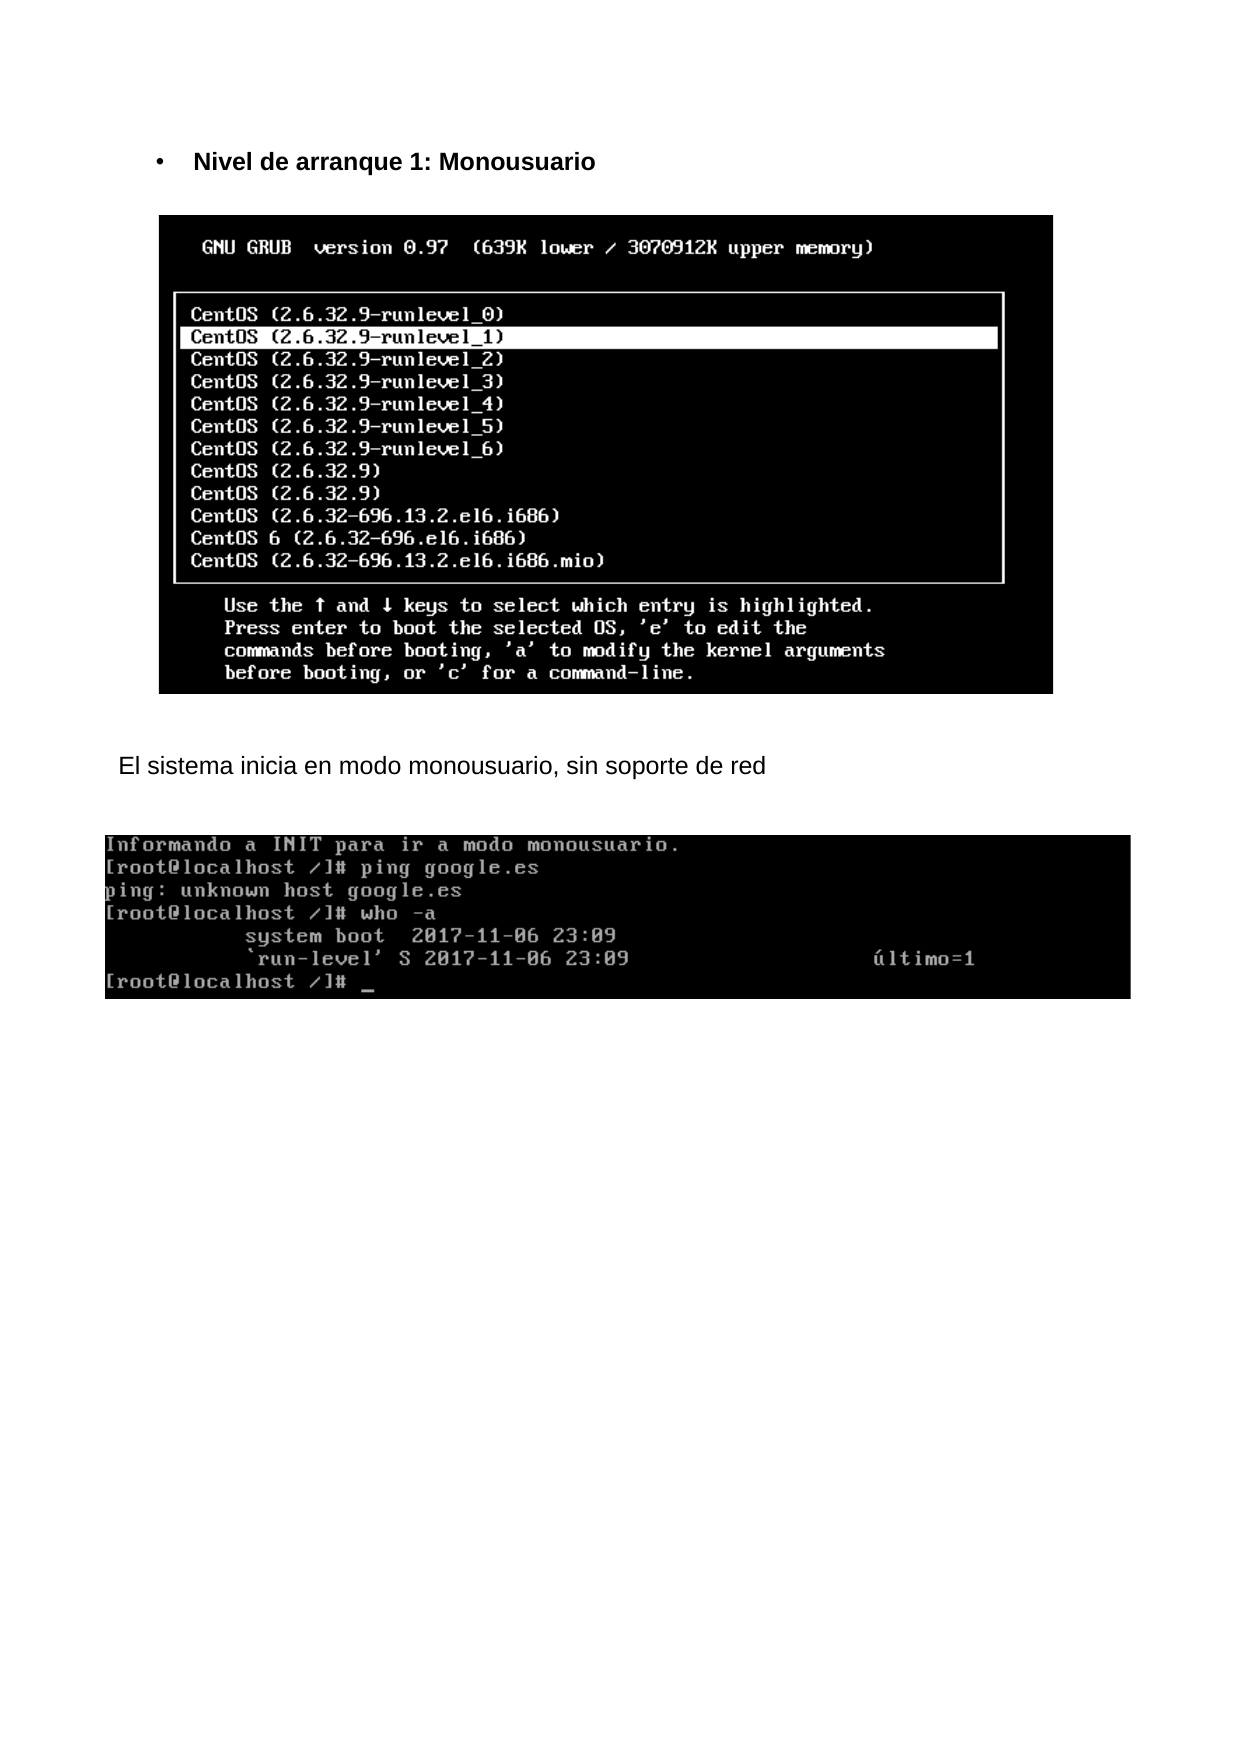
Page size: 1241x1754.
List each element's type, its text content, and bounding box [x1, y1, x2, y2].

picture [158, 215, 1054, 694]
picture [105, 835, 1131, 999]
list Nivel de arranque 1: Monousuario [156, 147, 1122, 176]
text El sistema inicia en modo monousuario, sin soporte de red [118, 751, 1122, 780]
